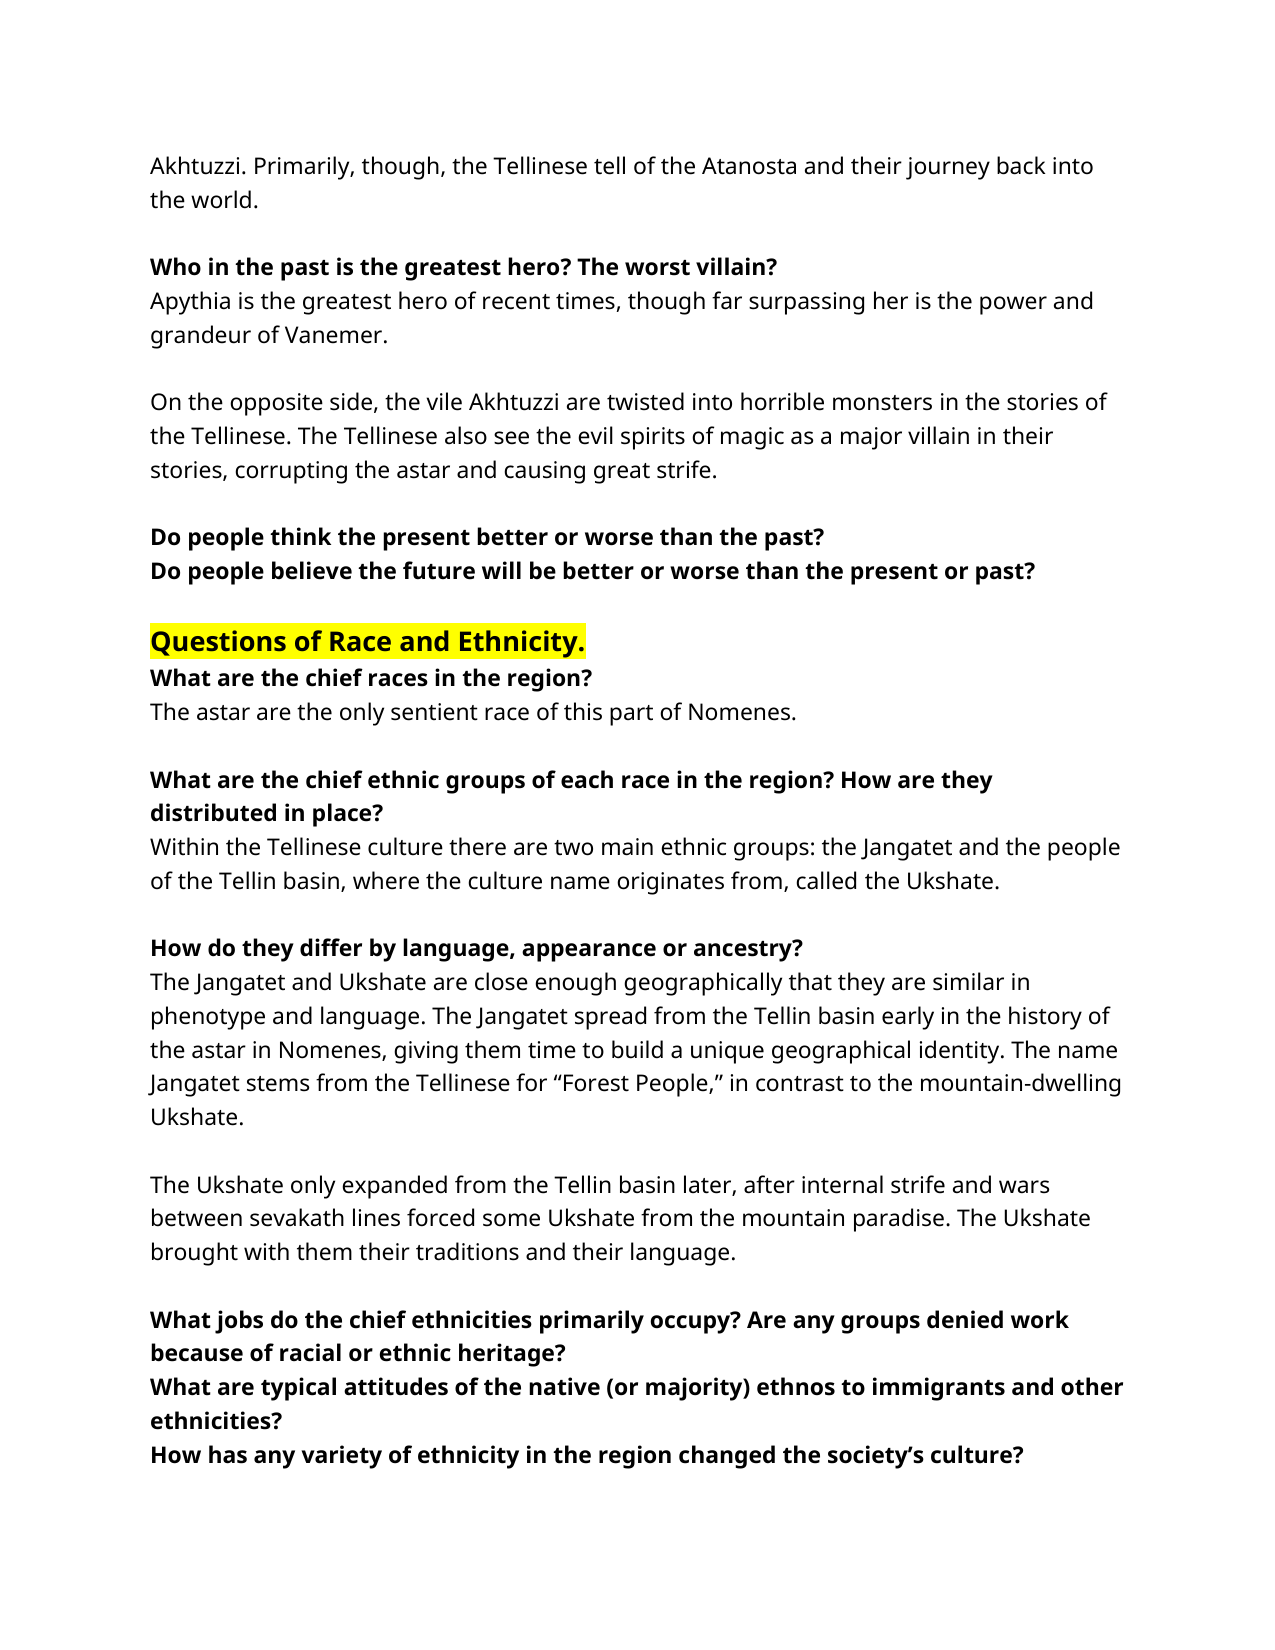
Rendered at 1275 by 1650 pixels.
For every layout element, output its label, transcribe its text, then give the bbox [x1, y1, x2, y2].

text On the opposite side, the vile Akhtuzzi are twisted into horrible monsters in the stories of the Tellinese. The Tellinese also see the evil spirits of magic as a major villain in their stories, corrupting the astar and causing great strife. [150, 386, 1125, 485]
text How do they differ by language, appearance or ancestry? [150, 898, 1125, 963]
text The Jangatet and Ukshate are close enough geographically that they are similar in phenotype and language. The Jangatet spread from the Tellin basin early in the history of the astar in Nomenes, giving them time to build a unique geographical identity. The name Jangatet stems from the Tellinese for “Forest People,” in contrast to the mountain-dwelling Ukshate. [150, 966, 1125, 1132]
text Within the Tellinese culture there are two main ethnic groups: the Jangatet and the people of the Tellin basin, where the culture name originates from, called the Ukshate. [150, 831, 1125, 896]
text Apythia is the greatest hero of recent times, though far surpassing her is the power and grandeur of Vanemer. [150, 285, 1125, 350]
text Questions of Race and Ethnicity. [150, 622, 1125, 659]
text What jobs do the chief ethnicities primarily occupy? Are any groups denied work because of racial or ethnic heritage? What are typical attitudes of the native (or majority) ethnos to immigrants and other ethnicities? How has any variety of ethnicity in the region changed the society’s culture? [150, 1303, 1125, 1470]
text Do people think the present better or worse than the past? Do people believe the future will be better or worse than the present or past? [150, 487, 1125, 620]
text Who in the past is the greatest hero? The worst villain? [150, 217, 1125, 282]
text Akhtuzzi. Primarily, though, the Tellinese tell of the Atanosta and their journey back into the world. [150, 150, 1125, 215]
text The astar are the only sentient race of this part of Nomenes. [150, 696, 1125, 727]
text What are the chief ethnic groups of each race in the region? How are they distributed in place? [150, 763, 1125, 828]
text What are the chief races in the region? [150, 662, 1125, 693]
text The Ukshate only expanded from the Tellin basin later, after internal strife and wars between sevakath lines forced some Ukshate from the mountain paradise. The Ukshate brought with them their traditions and their language. [150, 1168, 1125, 1267]
